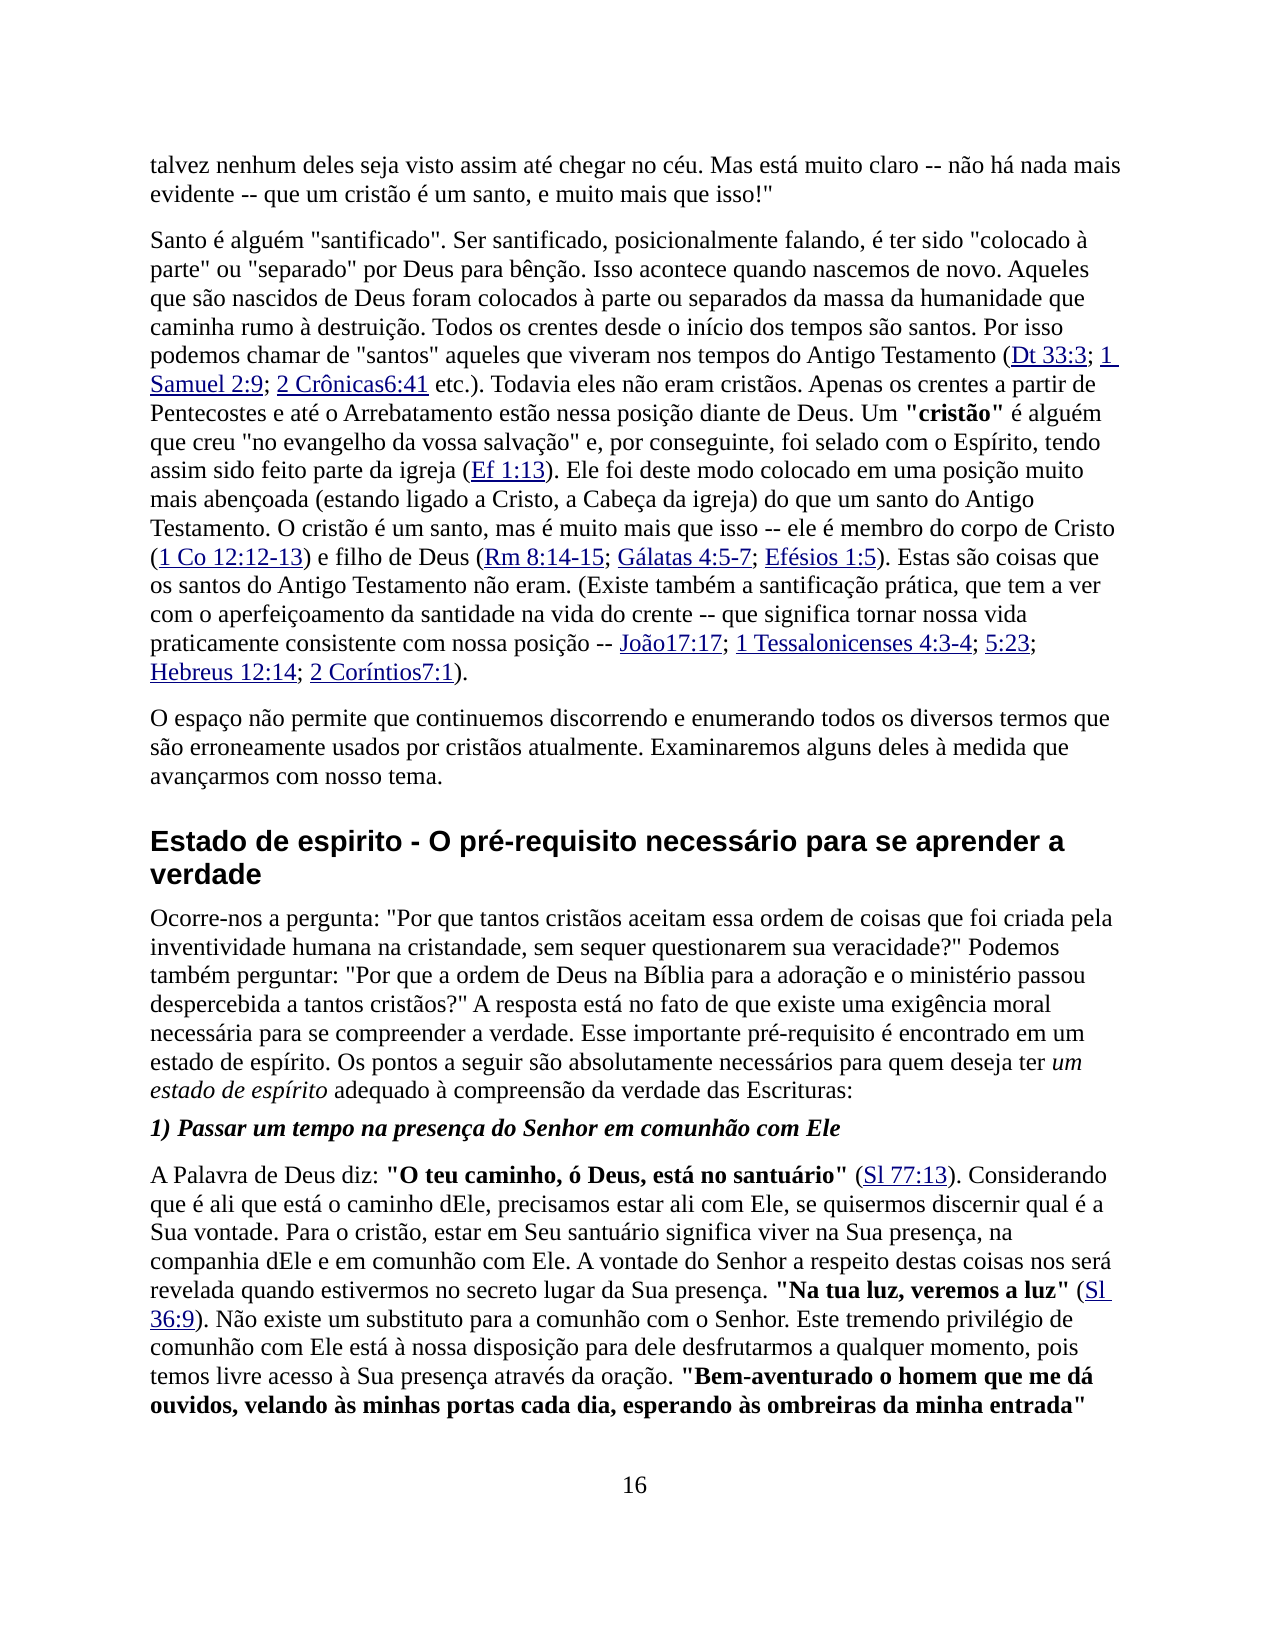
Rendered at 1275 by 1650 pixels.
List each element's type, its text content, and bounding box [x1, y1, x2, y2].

text A Palavra de Deus diz: "O teu caminho, ó Deus, está no santuário" (Sl 77:13). Considerando que é ali que está o caminho dEle, precisamos estar ali com Ele, se quisermos discernir qual é a Sua vontade. Para o cristão, estar em Seu santuário significa viver na Sua presença, na companhia dEle e em comunhão com Ele. A vontade do Senhor a respeito destas coisas nos será revelada quando estivermos no secreto lugar da Sua presença. "Na tua luz, veremos a luz" (Sl 36:9). Não existe um substituto para a comunhão com o Senhor. Este tremendo privilégio de comunhão com Ele está à nossa disposição para dele desfrutarmos a qualquer momento, pois temos livre acesso à Sua presença através da oração. "Bem-aventurado o homem que me dá ouvidos, velando às minhas portas cada dia, esperando às ombreiras da minha entrada" [150, 1160, 1125, 1419]
subtitle Estado de espirito - O pré-requisito necessário para se aprender a verdade [150, 823, 1125, 891]
text O espaço não permite que continuemos discorrendo e enumerando todos os diversos termos que são erroneamente usados por cristãos atualmente. Examinaremos alguns deles à medida que avançarmos com nosso tema. [150, 703, 1125, 789]
text 1) Passar um tempo na presença do Senhor em comunhão com Ele [150, 1113, 1125, 1142]
text Ocorre-nos a pergunta: "Por que tantos cristãos aceitam essa ordem de coisas que foi criada pela inventividade humana na cristandade, sem sequer questionarem sua veracidade?" Podemos também perguntar: "Por que a ordem de Deus na Bíblia para a adoração e o ministério passou despercebida a tantos cristãos?" A resposta está no fato de que existe uma exigência moral necessária para se compreender a verdade. Esse importante pré-requisito é encontrado em um estado de espírito. Os pontos a seguir são absolutamente necessários para quem deseja ter um estado de espírito adequado à compreensão da verdade das Escrituras: [150, 903, 1125, 1104]
text talvez nenhum deles seja visto assim até chegar no céu. Mas está muito claro -- não há nada mais evidente -- que um cristão é um santo, e muito mais que isso!" [150, 150, 1125, 207]
text Santo é alguém "santificado". Ser santificado, posicionalmente falando, é ter sido "colocado à parte" ou "separado" por Deus para bênção. Isso acontece quando nascemos de novo. Aqueles que são nascidos de Deus foram colocados à parte ou separados da massa da humanidade que caminha rumo à destruição. Todos os crentes desde o início dos tempos são santos. Por isso podemos chamar de "santos" aqueles que viveram nos tempos do Antigo Testamento (Dt 33:3; 1 Samuel 2:9; 2 Crônicas6:41 etc.). Todavia eles não eram cristãos. Apenas os crentes a partir de Pentecostes e até o Arrebatamento estão nessa posição diante de Deus. Um "cristão" é alguém que creu "no evangelho da vossa salvação" e, por conseguinte, foi selado com o Espírito, tendo assim sido feito parte da igreja (Ef 1:13). Ele foi deste modo colocado em uma posição muito mais abençoada (estando ligado a Cristo, a Cabeça da igreja) do que um santo do Antigo Testamento. O cristão é um santo, mas é muito mais que isso -- ele é membro do corpo de Cristo (1 Co 12:12-13) e filho de Deus (Rm 8:14-15; Gálatas 4:5-7; Efésios 1:5). Estas são coisas que os santos do Antigo Testamento não eram. (Existe também a santificação prática, que tem a ver com o aperfeiçoamento da santidade na vida do crente -- que significa tornar nossa vida praticamente consistente com nossa posição -- João17:17; 1 Tessalonicenses 4:3-4; 5:23; Hebreus 12:14; 2 Coríntios7:1). [150, 225, 1125, 685]
